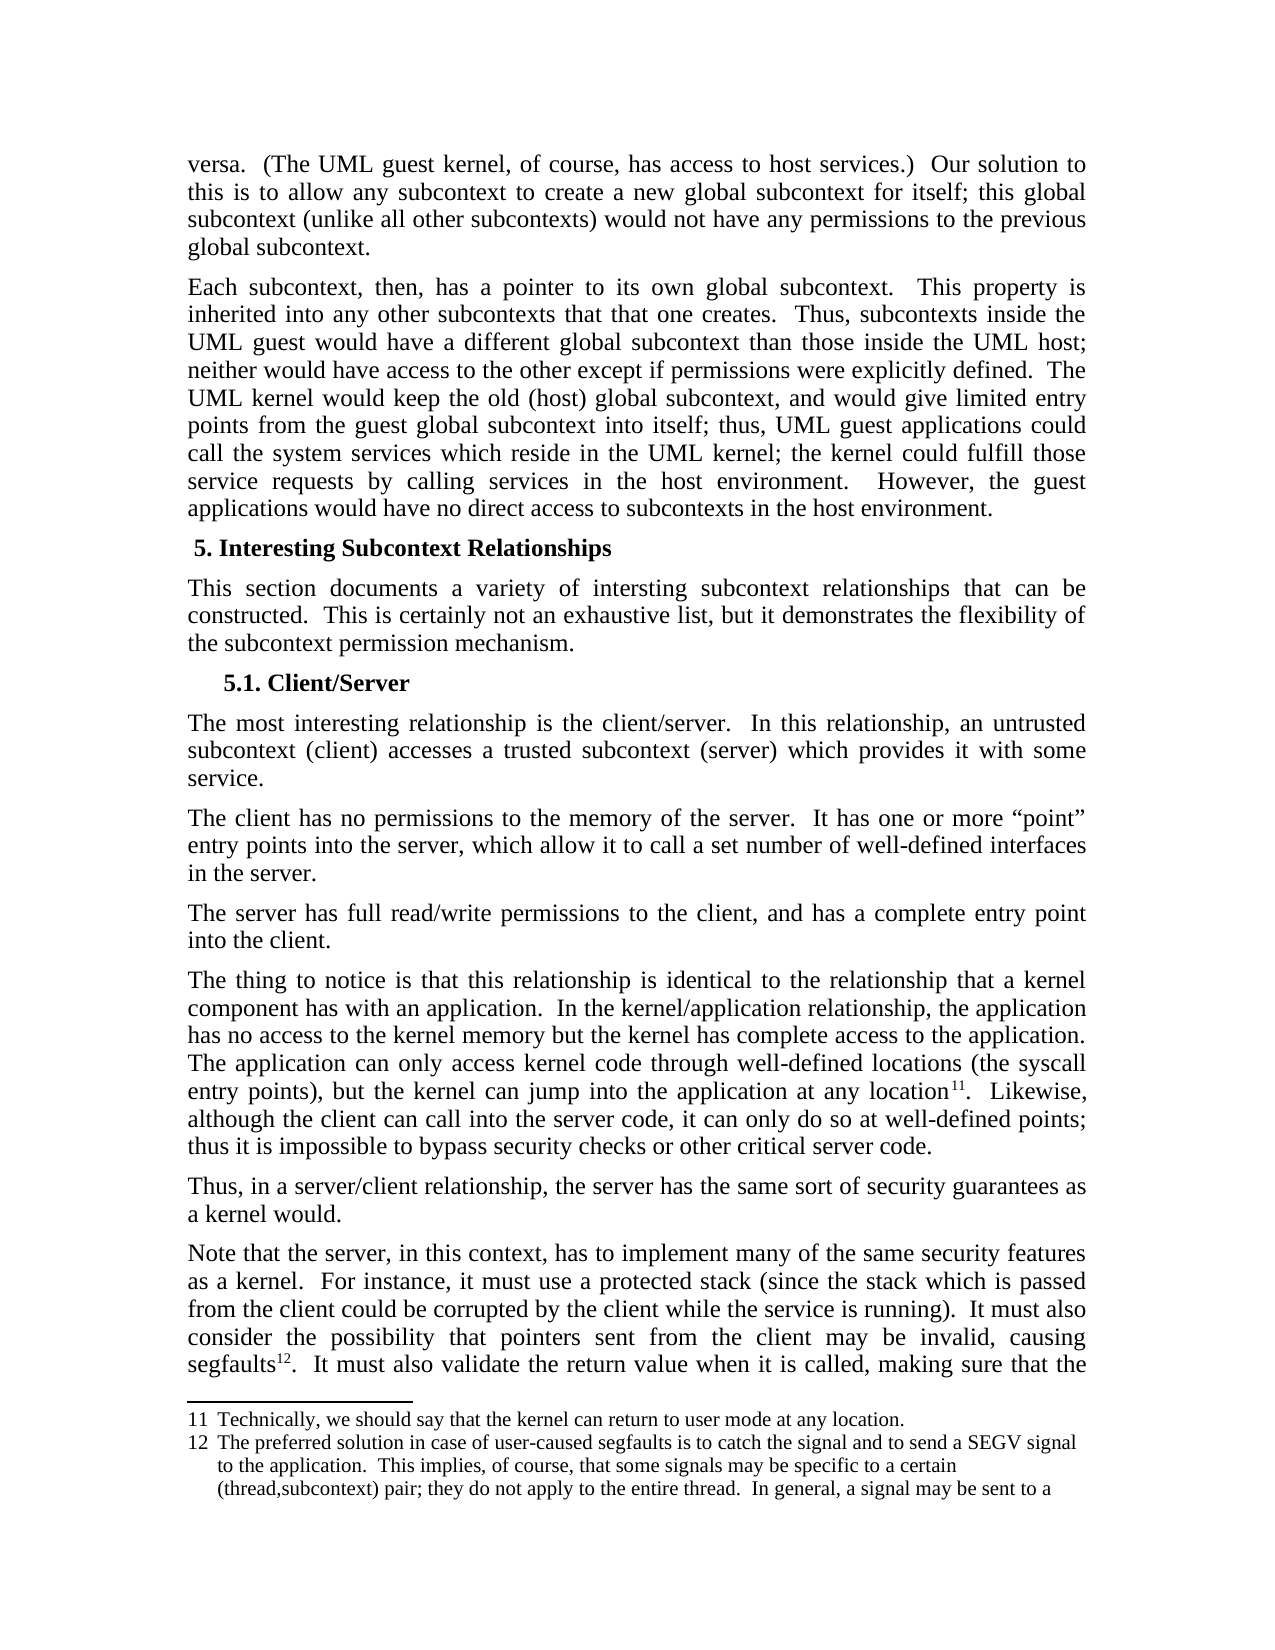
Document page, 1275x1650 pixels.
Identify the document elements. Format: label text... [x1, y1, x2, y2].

text Each subcontext, then, has a pointer to its own global subcontext. This property is inherited into any other subcontexts that that one creates. Thus, subcontexts inside the UML guest would have a different global subcontext than those inside the UML host; neither would have access to the other except if permissions were explicitly defined. The UML kernel would keep the old (host) global subcontext, and would give limited entry points from the guest global subcontext into itself; thus, UML guest applications could call the system services which reside in the UML kernel; the kernel could fulfill those service requests by calling services in the host environment. However, the guest applications would have no direct access to subcontexts in the host environment. [187, 273, 1087, 522]
text Note that the server, in this context, has to implement many of the same security features as a kernel. For instance, it must use a protected stack (since the stack which is passed from the client could be corrupted by the client while the service is running). It must also consider the possibility that pointers sent from the client may be invalid, causing segfaults. It must also validate the return value when it is called, making sure that the [187, 1239, 1087, 1378]
text Technically, we should say that the kernel can return to user mode at any location. [187, 1408, 1087, 1431]
text The thing to notice is that this relationship is identical to the relationship that a kernel component has with an application. In the kernel/application relationship, the application has no access to the kernel memory but the kernel has complete access to the application. The application can only access kernel code through well-defined locations (the syscall entry points), but the kernel can jump into the application at any location. Likewise, although the client can call into the server code, it can only do so at well-defined points; thus it is impossible to bypass security checks or other critical server code. [187, 966, 1087, 1160]
text The server has full read/write permissions to the client, and has a complete entry point into the client. [187, 899, 1087, 954]
text Thus, in a server/client relationship, the server has the same sort of security guarantees as a kernel would. [187, 1172, 1087, 1228]
list Client/Server [217, 669, 1087, 697]
text This section documents a variety of intersting subcontext relationships that can be constructed. This is certainly not an exhaustive list, but it demonstrates the flexibility of the subcontext permission mechanism. [187, 574, 1087, 657]
list Interesting Subcontext Relationships [187, 534, 1087, 562]
text The client has no permissions to the memory of the server. It has one or more “point” entry points into the server, which allow it to call a set number of well-defined interfaces in the server. [187, 804, 1087, 887]
text The preferred solution in case of user-caused segfaults is to catch the signal and to send a SEGV signal to the application. This implies, of course, that some signals may be specific to a certain (thread,subcontext) pair; they do not apply to the entire thread. In general, a signal may be sent to a [187, 1431, 1087, 1500]
text versa. (The UML guest kernel, of course, has access to host services.) Our solution to this is to allow any subcontext to create a new global subcontext for itself; this global subcontext (unlike all other subcontexts) would not have any permissions to the previous global subcontext. [187, 150, 1087, 261]
text The most interesting relationship is the client/server. In this relationship, an untrusted subcontext (client) accesses a trusted subcontext (server) which provides it with some service. [187, 709, 1087, 792]
